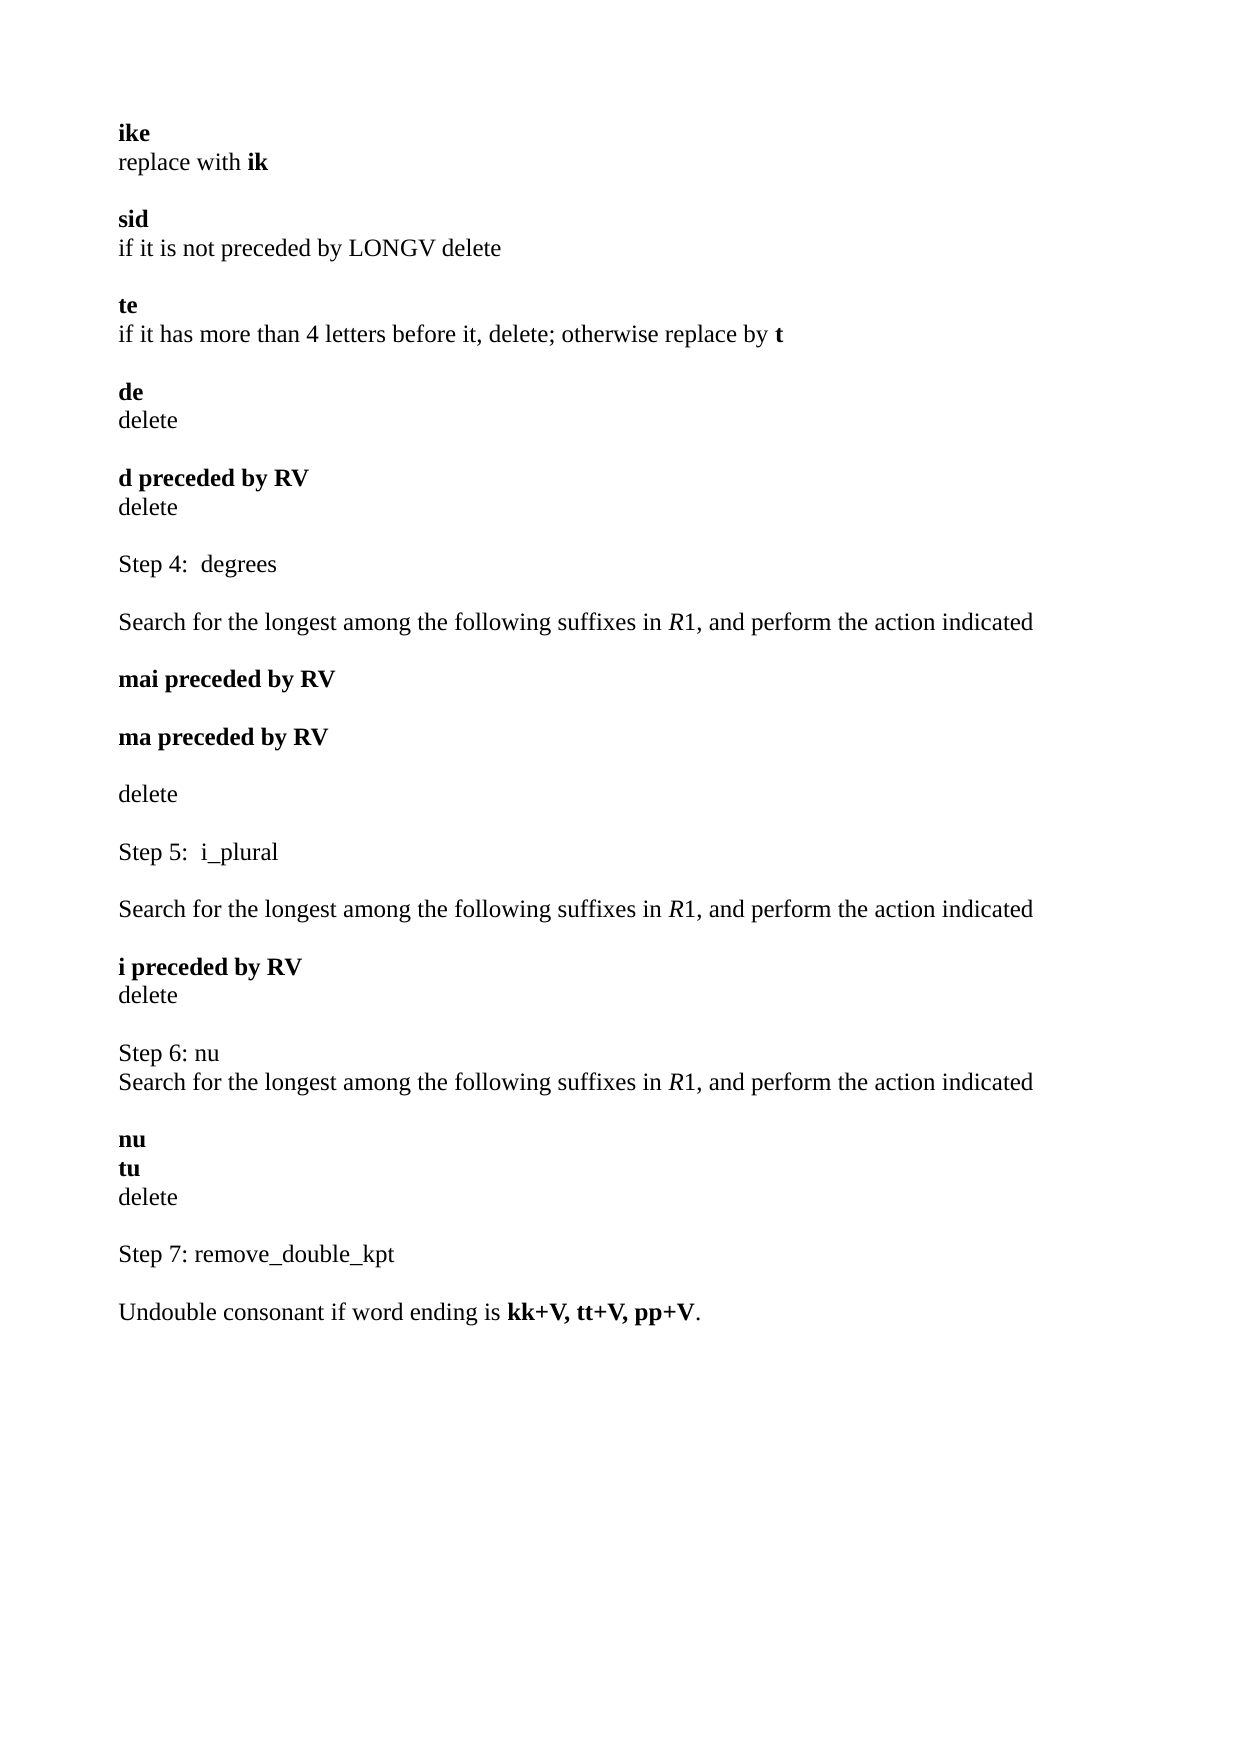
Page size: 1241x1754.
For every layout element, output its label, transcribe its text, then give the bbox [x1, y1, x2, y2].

text de [118, 377, 1122, 406]
text delete [118, 492, 1122, 521]
text sid [118, 204, 1122, 233]
text delete [118, 406, 1122, 434]
text if it is not preceded by LONGV delete [118, 233, 1122, 262]
text if it has more than 4 letters before it, delete; otherwise replace by t [118, 319, 1122, 348]
text Search for the longest among the following suffixes in R1, and perform the action indicated [118, 894, 1122, 923]
text d preceded by RV [118, 463, 1122, 492]
text Search for the longest among the following suffixes in R1, and perform the action indicated [118, 1067, 1122, 1096]
text nu [118, 1124, 1122, 1153]
text tu [118, 1153, 1122, 1182]
text delete [118, 779, 1122, 808]
text Search for the longest among the following suffixes in R1, and perform the action indicated [118, 607, 1122, 636]
text delete [118, 1182, 1122, 1211]
text Undouble consonant if word ending is kk+V, tt+V, pp+V. [118, 1297, 1122, 1326]
text Step 6: nu [118, 1038, 1122, 1067]
text te [118, 291, 1122, 319]
text i preceded by RV [118, 952, 1122, 981]
text Step 7: remove_double_kpt [118, 1239, 1122, 1268]
text Step 4: degrees [118, 549, 1122, 578]
text ike [118, 118, 1122, 147]
text mai preceded by RV [118, 664, 1122, 693]
text delete [118, 981, 1122, 1009]
text replace with ik [118, 147, 1122, 176]
text Step 5: i_plural [118, 837, 1122, 866]
text ma preceded by RV [118, 722, 1122, 751]
